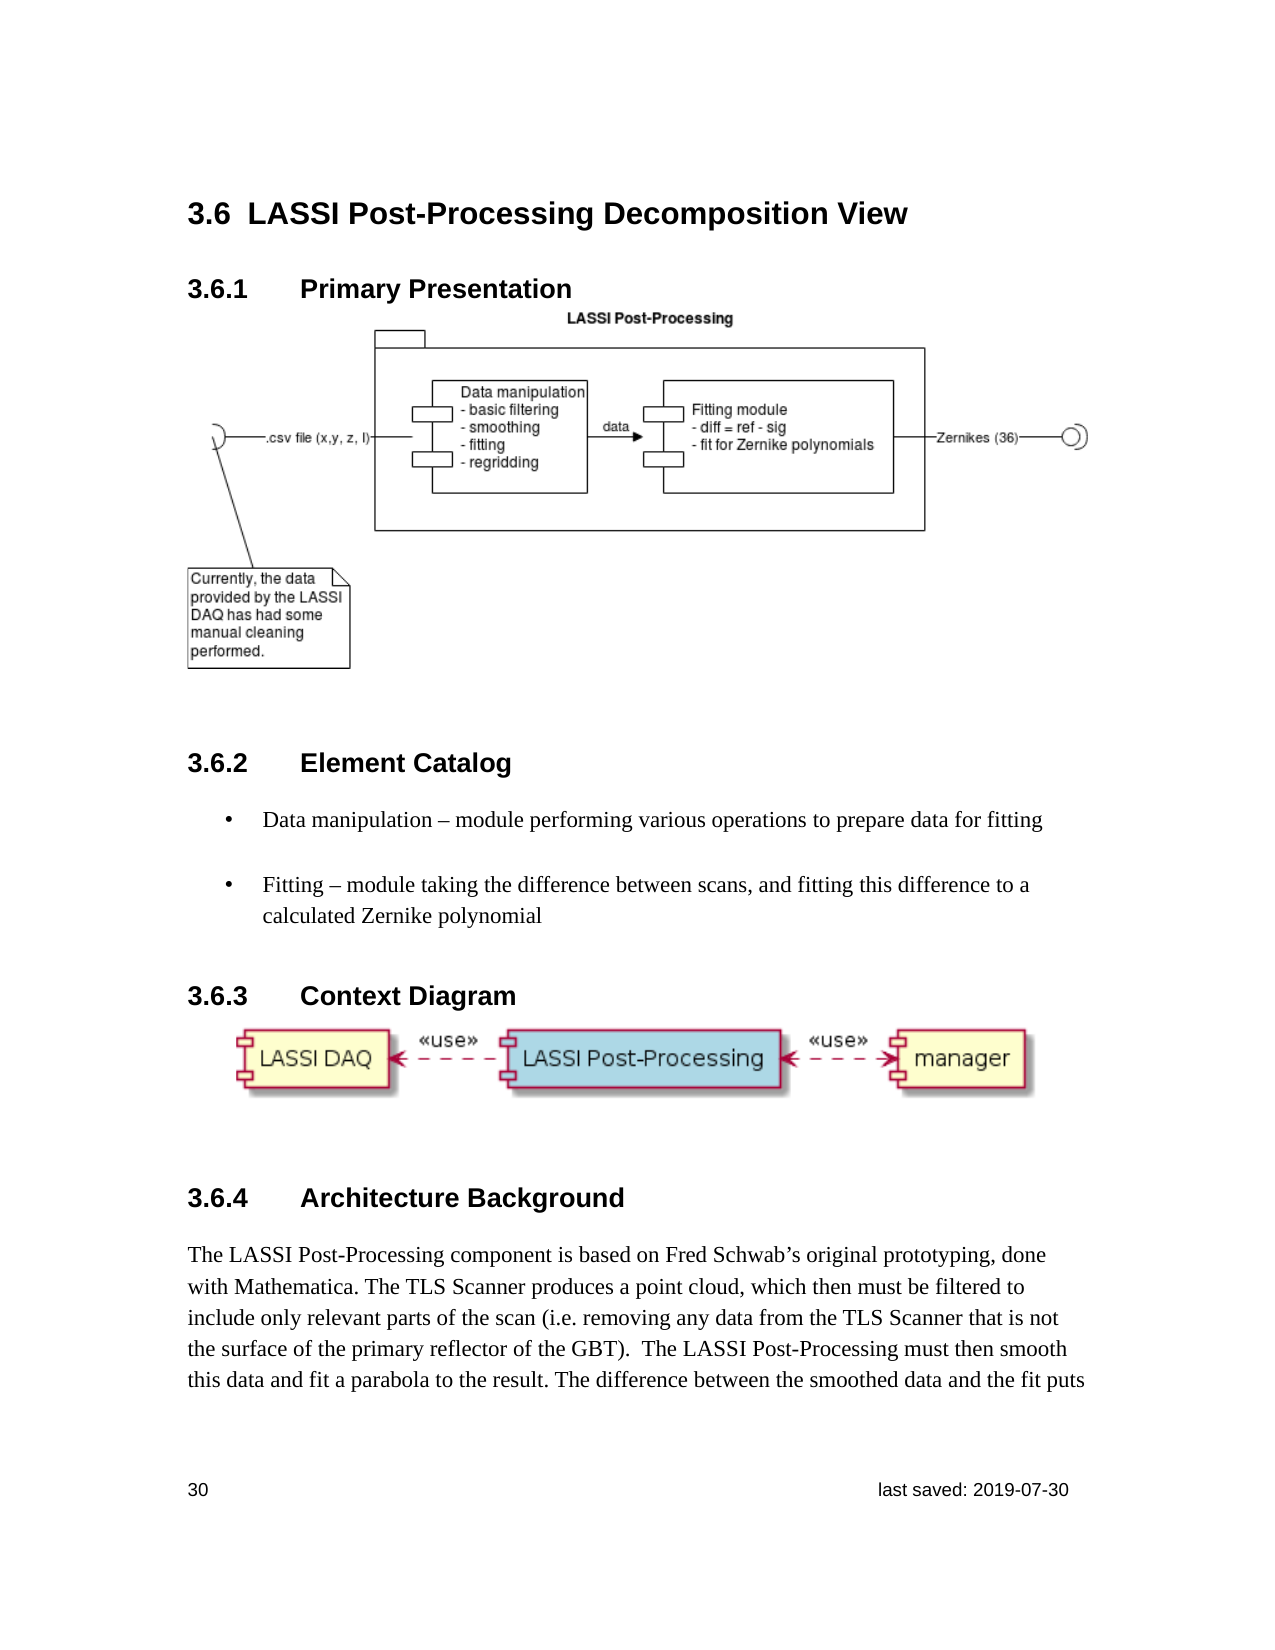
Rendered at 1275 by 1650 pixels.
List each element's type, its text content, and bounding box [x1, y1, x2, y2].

list Data manipulation – module performing various operations to prepare data for fitting [225, 801, 1087, 832]
picture [187, 310, 1088, 669]
text The LASSI Post-Processing component is based on Fred Schwab’s original prototyping, done with Mathematica. The TLS Scanner produces a point cloud, which then must be filtered to include only relevant parts of the scan (i.e. removing any data from the TLS Scanner that is not the surface of the primary reflector of the GBT). The LASSI Post-Processing must then smooth this data and fit a parabola to the result. The difference between the smoothed data and the fit puts [187, 1237, 1087, 1393]
subtitle LASSI Post-Processing Decomposition View [187, 192, 1087, 231]
subtitle Primary Presentation [187, 269, 1087, 304]
subtitle Element Catalog [187, 743, 1087, 778]
subtitle Architecture Background [187, 1178, 1087, 1214]
picture [236, 1017, 1039, 1103]
list Fitting – module taking the difference between scans, and fitting this difference to a calculated Zernike polynomial [225, 866, 1087, 928]
subtitle Context Diagram [187, 976, 1087, 1012]
